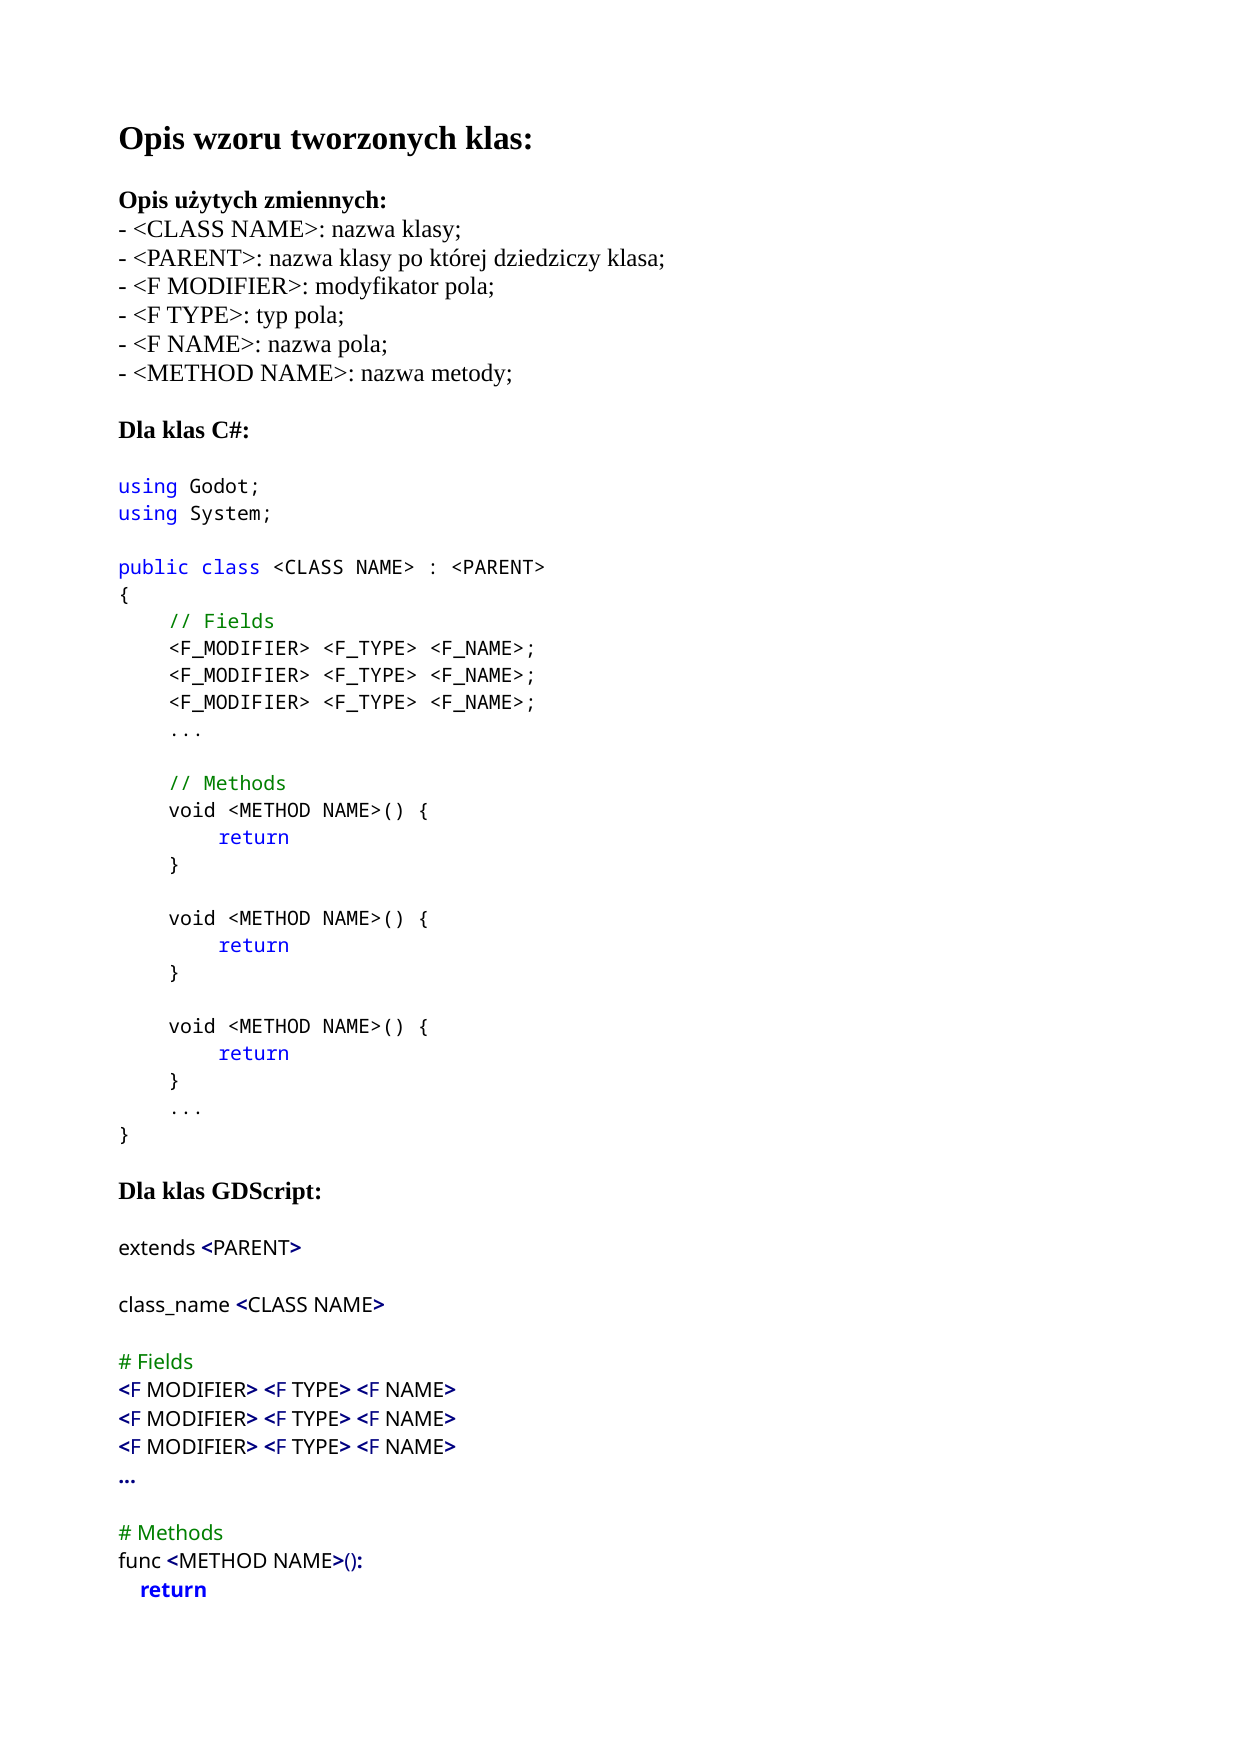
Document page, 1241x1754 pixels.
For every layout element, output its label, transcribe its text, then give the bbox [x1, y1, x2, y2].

text ... [118, 1461, 1122, 1489]
text - <PARENT>: nazwa klasy po której dziedziczy klasa; [118, 243, 1122, 271]
text return [118, 1039, 1122, 1066]
text - <METHOD NAME>: nazwa metody; [118, 358, 1122, 386]
text public class <CLASS NAME> : <PARENT> [118, 554, 1122, 581]
text { [118, 581, 1122, 608]
text // Fields [118, 608, 1122, 634]
text <F_MODIFIER> <F_TYPE> <F_NAME>; [118, 688, 1122, 716]
text - <CLASS NAME>: nazwa klasy; [118, 214, 1122, 243]
text return [118, 823, 1122, 850]
text - <F MODIFIER>: modyfikator pola; [118, 271, 1122, 300]
text using Godot; [118, 473, 1122, 500]
text extends <PARENT> [118, 1233, 1122, 1262]
text - <F TYPE>: typ pola; [118, 300, 1122, 329]
text <F MODIFIER> <F TYPE> <F NAME> [118, 1404, 1122, 1432]
text - <F NAME>: nazwa pola; [118, 329, 1122, 358]
text func <METHOD NAME>(): [118, 1546, 1122, 1575]
text return [118, 1575, 1122, 1603]
text void <METHOD NAME>() { [118, 796, 1122, 823]
text <F_MODIFIER> <F_TYPE> <F_NAME>; [118, 662, 1122, 688]
text void <METHOD NAME>() { [118, 904, 1122, 931]
text return [118, 931, 1122, 958]
text <F MODIFIER> <F TYPE> <F NAME> [118, 1432, 1122, 1461]
text Dla klas C#: [118, 415, 1122, 444]
text ... [118, 716, 1122, 742]
text } [118, 958, 1122, 985]
text # Methods [118, 1518, 1122, 1546]
text using System; [118, 500, 1122, 527]
text # Fields [118, 1347, 1122, 1376]
text } [118, 1120, 1122, 1147]
text void <METHOD NAME>() { [118, 1012, 1122, 1039]
text Dla klas GDScript: [118, 1176, 1122, 1205]
text class_name <CLASS NAME> [118, 1290, 1122, 1319]
text } [118, 1066, 1122, 1093]
text // Methods [118, 769, 1122, 796]
text } [118, 850, 1122, 877]
text <F_MODIFIER> <F_TYPE> <F_NAME>; [118, 634, 1122, 662]
text <F MODIFIER> <F TYPE> <F NAME> [118, 1376, 1122, 1404]
text Opis użytych zmiennych: [118, 185, 1122, 214]
text ... [118, 1093, 1122, 1120]
text Opis wzoru tworzonych klas: [118, 118, 1122, 156]
